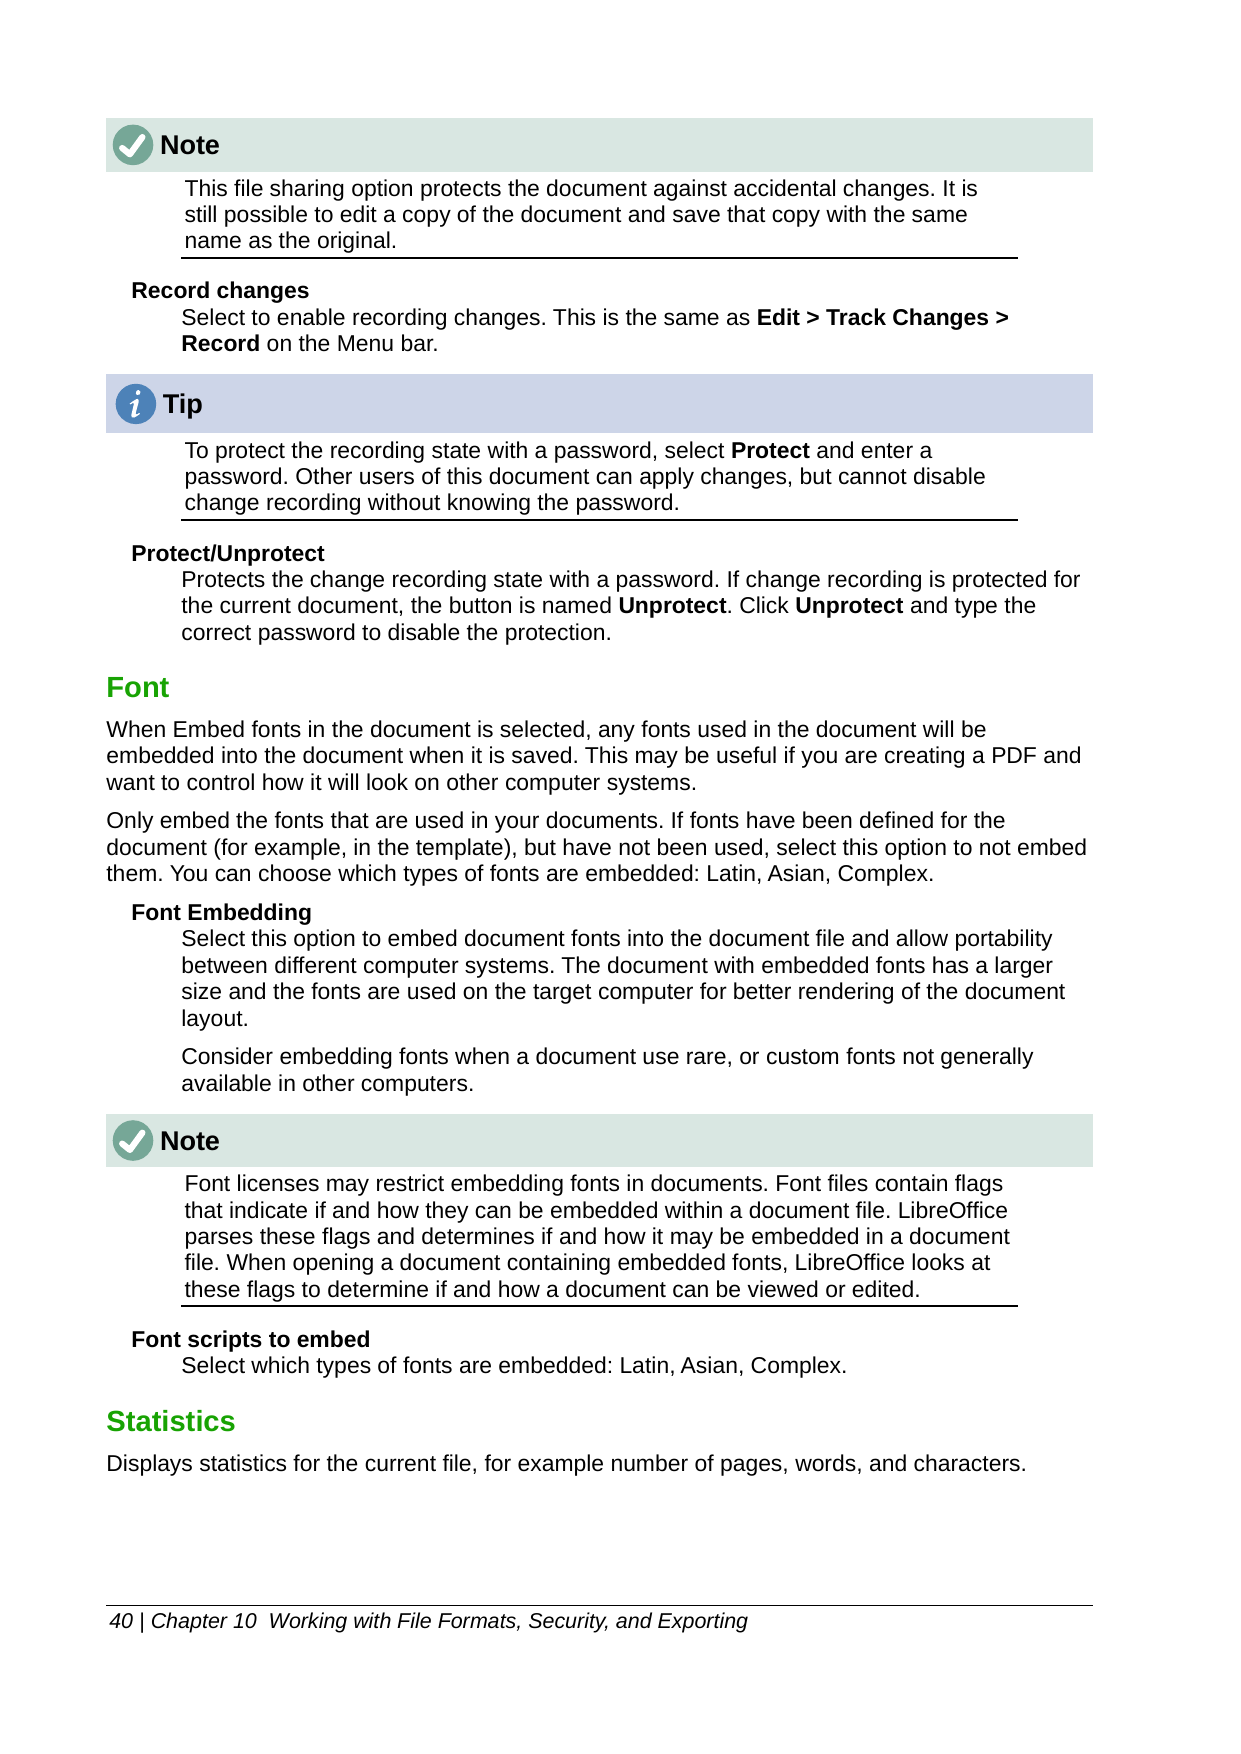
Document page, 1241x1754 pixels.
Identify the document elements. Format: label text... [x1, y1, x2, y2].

subtitle Tip [106, 374, 1093, 433]
text Only embed the fonts that are used in your documents. If fonts have been defined for the document (for example, in the template), but have not been used, select this option to not embed them. You can choose which types of fonts are embedded: Latin, Asian, Complex. [106, 807, 1093, 887]
text Font Embedding [131, 899, 1093, 925]
text This file sharing option protects the document against accidental changes. It is still possible to edit a copy of the document and save that copy with the same name as the original. [181, 172, 1018, 257]
subtitle Note [106, 118, 1093, 172]
text Protects the change recording state with a password. If change recording is protected for the current document, the button is named Unprotect. Click Unprotect and type the correct password to disable the protection. [181, 566, 1093, 645]
text Select this option to embed document fonts into the document file and allow portability between different computer systems. The document with embedded fonts has a larger size and the fonts are used on the target computer for better rendering of the document layout. [181, 925, 1093, 1031]
text Font licenses may restrict embedding fonts in documents. Font files contain flags that indicate if and how they can be embedded within a document file. LibreOffice parses these flags and determines if and how it may be embedded in a document file. When opening a document containing embedded fonts, LibreOffice looks at these flags to determine if and how a document can be viewed or edited. [181, 1167, 1018, 1305]
text Select which types of fonts are embedded: Latin, Asian, Complex. [181, 1352, 1093, 1378]
text Select to enable recording changes. This is the same as Edit > Track Changes > Record on the Menu bar. [181, 304, 1093, 357]
subtitle Statistics [106, 1403, 1093, 1437]
subtitle Note [106, 1114, 1093, 1167]
text Protect/Unprotect [131, 539, 1093, 566]
text Consider embedding fonts when a document use rare, or custom fonts not generally available in other computers. [181, 1043, 1093, 1096]
text When Embed fonts in the document is selected, any fonts used in the document will be embedded into the document when it is saved. This may be useful if you are creating a PDF and want to control how it will look on other computer systems. [106, 716, 1093, 795]
subtitle Font [106, 670, 1093, 703]
text Font scripts to embed [131, 1326, 1093, 1352]
text To protect the recording state with a password, select Protect and enter a password. Other users of this document can apply changes, but cannot disable change recording without knowing the password. [181, 433, 1018, 519]
text Record changes [131, 277, 1093, 304]
text Displays statistics for the current file, for example number of pages, words, and characters. [106, 1449, 1093, 1476]
